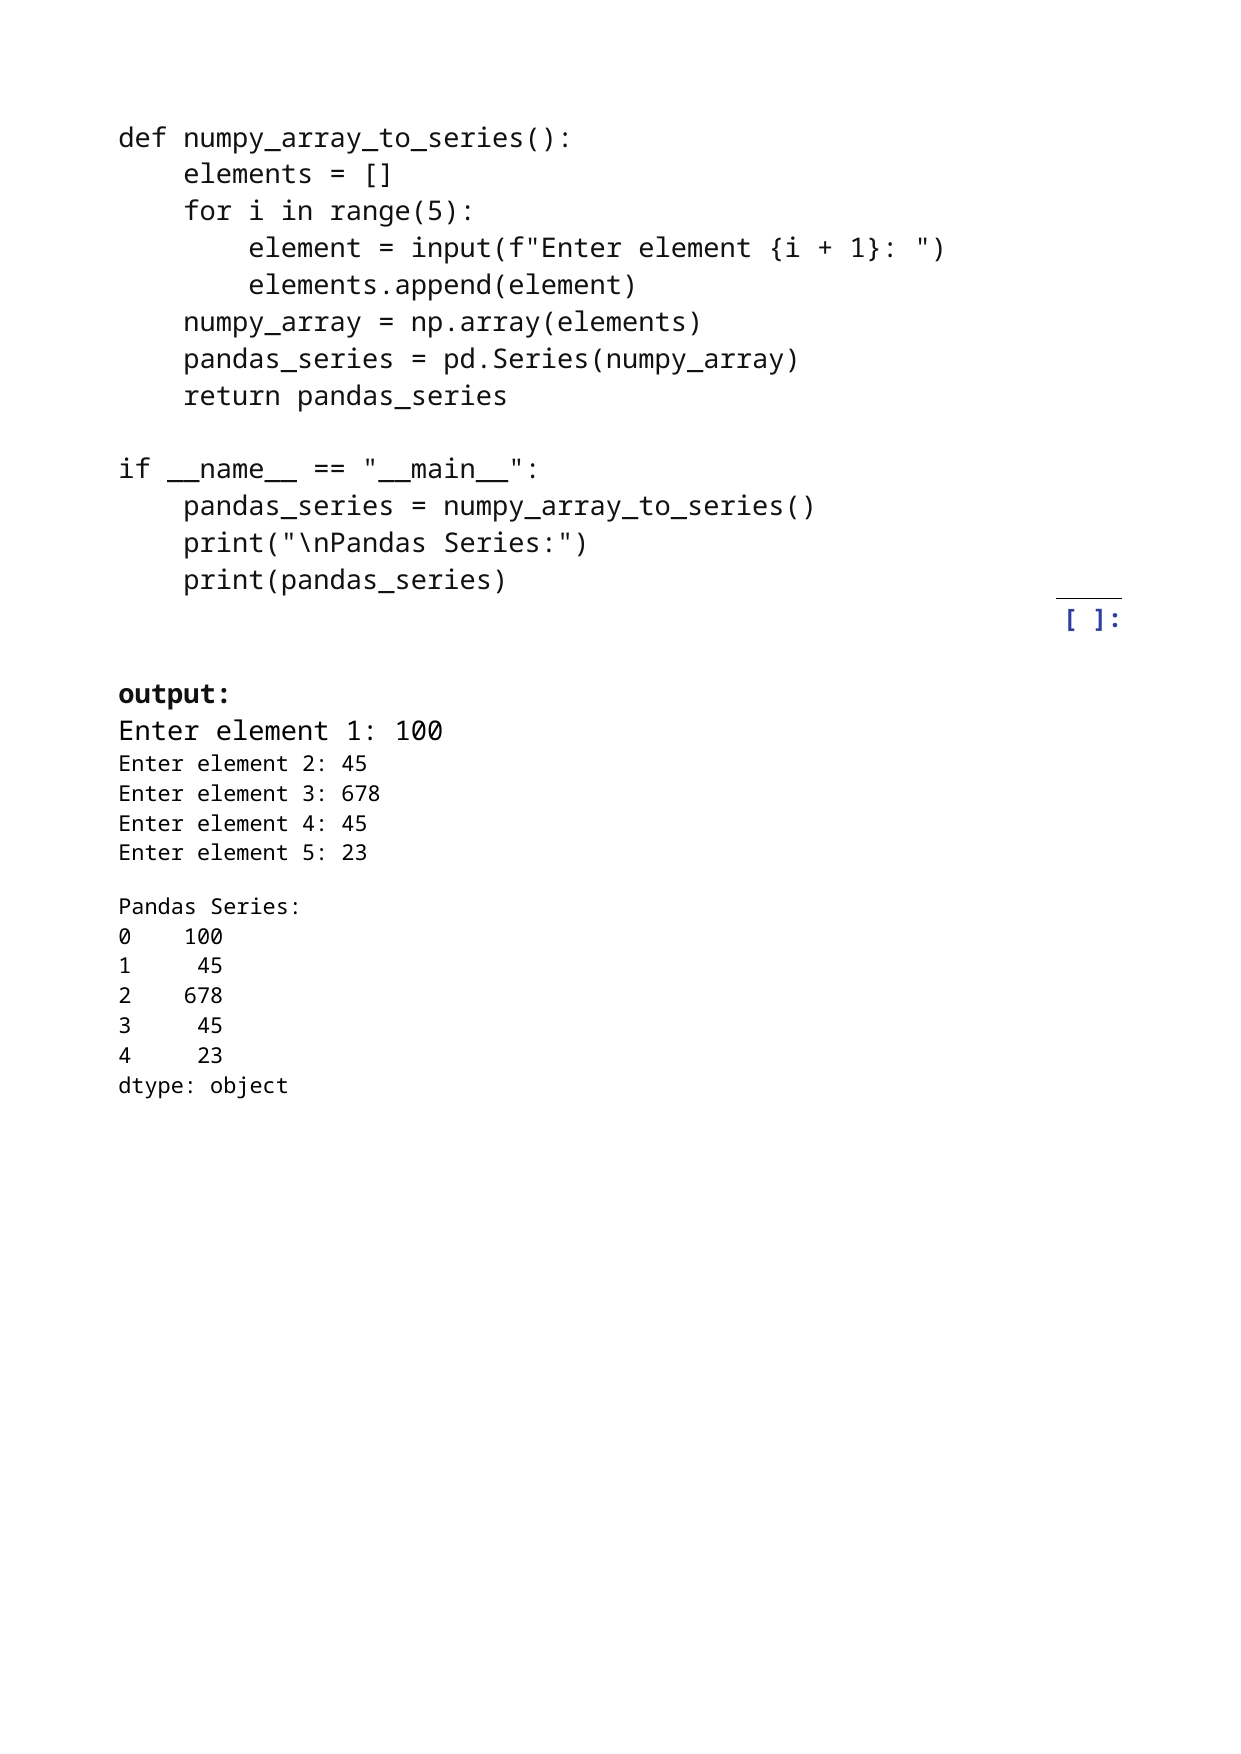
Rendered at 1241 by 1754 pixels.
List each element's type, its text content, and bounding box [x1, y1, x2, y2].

text dtype: object [118, 1069, 1122, 1099]
list print("\nPandas Series:") [118, 524, 1122, 561]
list return pandas_series [118, 376, 1122, 413]
list element = input(f"Enter element {i + 1}: ") [118, 229, 1122, 266]
text Enter element 3: 678 [118, 778, 1122, 808]
text 1 45 [118, 950, 1122, 980]
text Enter element 5: 23 [118, 837, 1122, 867]
text Pandas Series: [118, 891, 1122, 921]
text Enter element 4: 45 [118, 808, 1122, 837]
list elements.append(element) [118, 266, 1122, 302]
list numpy_array = np.array(elements) [118, 302, 1122, 339]
text 0 100 [118, 921, 1122, 950]
text Enter element 1: 100 [118, 711, 1122, 748]
list if __name__ == "__main__": [118, 450, 1122, 487]
list print(pandas_series) [118, 561, 1122, 597]
list pandas_series = pd.Series(numpy_array) [118, 339, 1122, 376]
text 3 45 [118, 1010, 1122, 1040]
list for i in range(5): [118, 192, 1122, 229]
text output: [118, 674, 1122, 711]
list def numpy_array_to_series(): [118, 118, 1122, 155]
list elements = [] [118, 155, 1122, 192]
list pandas_series = numpy_array_to_series() [118, 487, 1122, 524]
text 4 23 [118, 1040, 1122, 1069]
text [ ]: [118, 597, 1122, 634]
text 2 678 [118, 980, 1122, 1010]
text Enter element 2: 45 [118, 748, 1122, 778]
